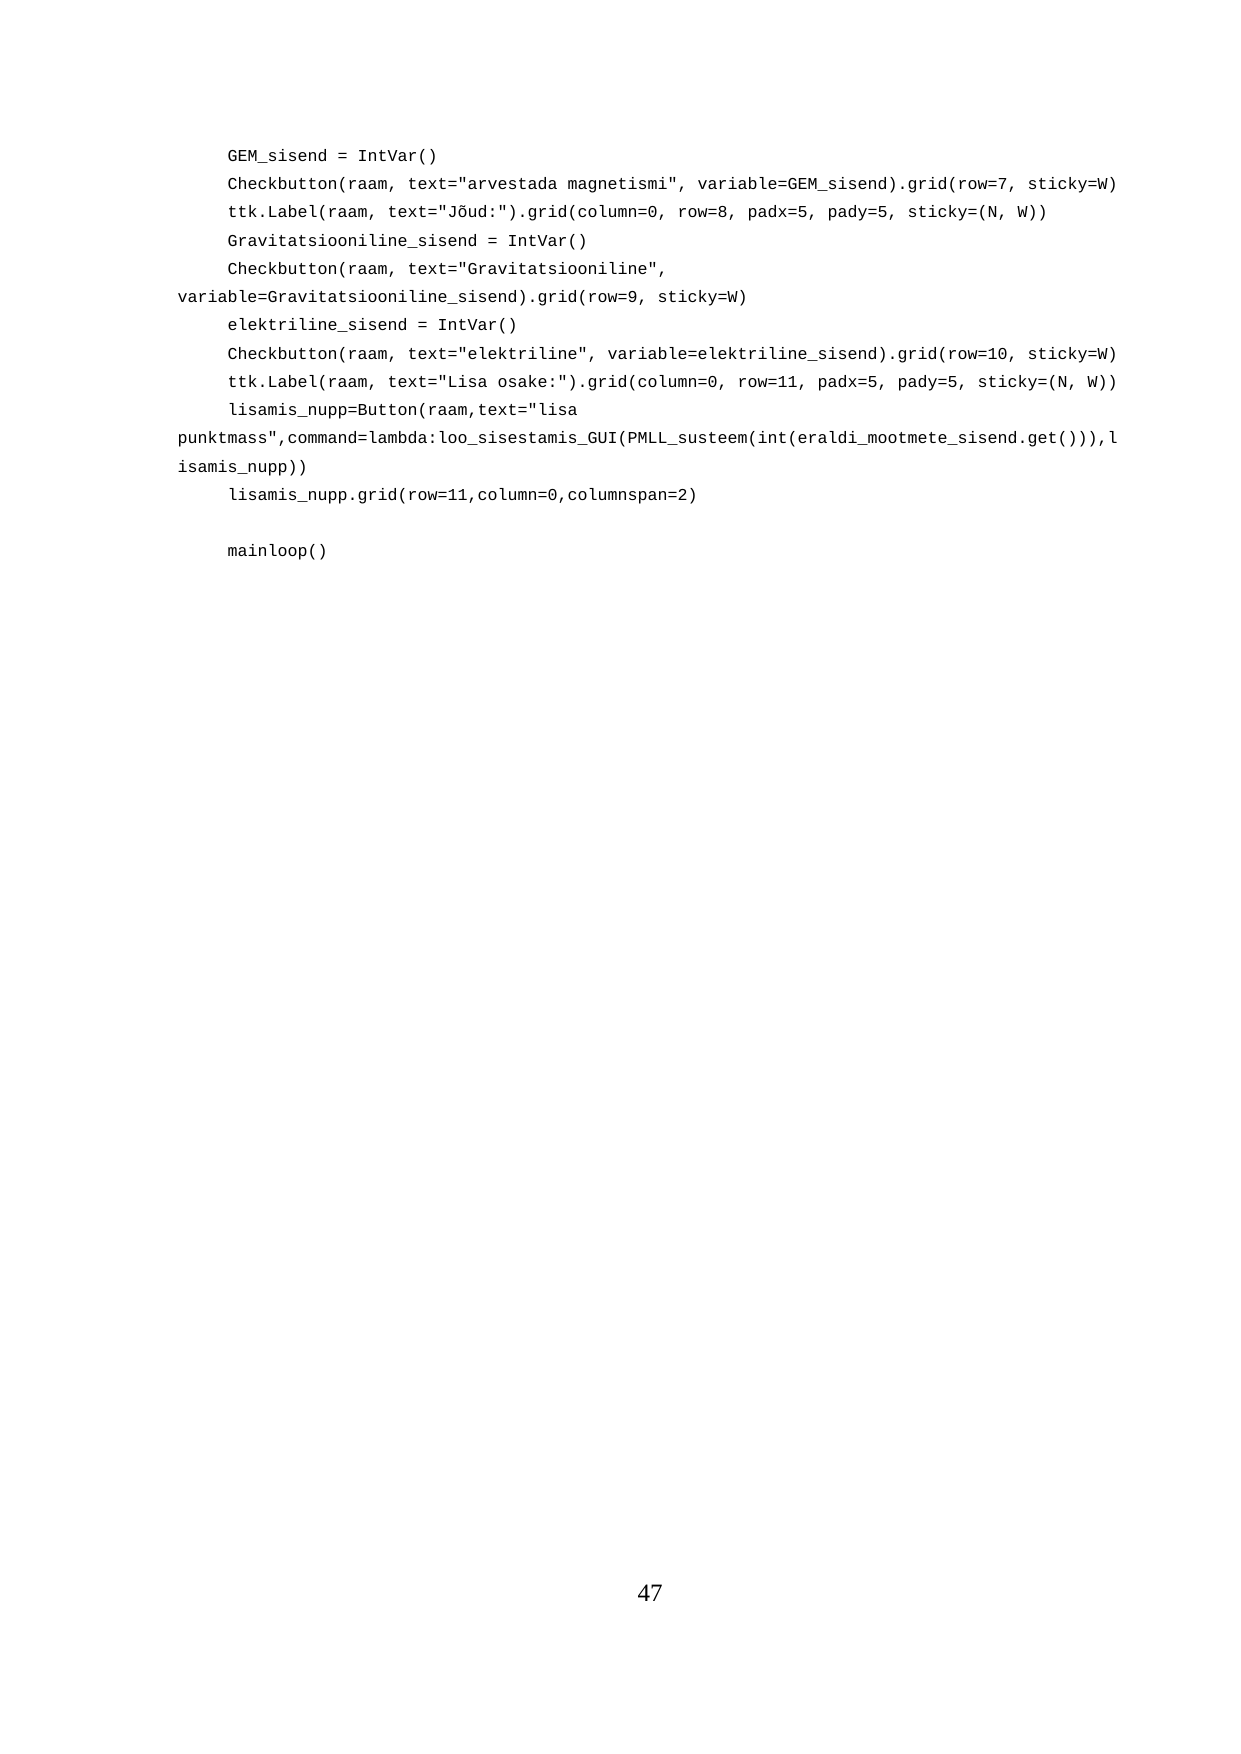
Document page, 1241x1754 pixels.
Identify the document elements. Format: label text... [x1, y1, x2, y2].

text Checkbutton(raam, text="arvestada magnetismi", variable=GEM_sisend).grid(row=7, sticky=W) [177, 176, 1122, 195]
text Gravitatsiooniline_sisend = IntVar() [177, 232, 1122, 251]
text Checkbutton(raam, text="Gravitatsiooniline", variable=Gravitatsiooniline_sisend).grid(row=9, sticky=W) [177, 261, 1122, 308]
text lisamis_nupp.grid(row=11,column=0,columnspan=2) [177, 486, 1122, 505]
text mainloop() [177, 543, 1122, 562]
text Checkbutton(raam, text="elektriline", variable=elektriline_sisend).grid(row=10, sticky=W) [177, 345, 1122, 364]
text GEM_sisend = IntVar() [177, 148, 1122, 166]
text elektriline_sisend = IntVar() [177, 317, 1122, 336]
text ttk.Label(raam, text="Lisa osake:").grid(column=0, row=11, padx=5, pady=5, sticky=(N, W)) [177, 373, 1122, 392]
text lisamis_nupp=Button(raam,text="lisa punktmass",command=lambda:loo_sisestamis_GUI(PMLL_susteem(int(eraldi_mootmete_sisend.get())),lisamis_nupp)) [177, 402, 1122, 477]
text ttk.Label(raam, text="Jõud:").grid(column=0, row=8, padx=5, pady=5, sticky=(N, W)) [177, 204, 1122, 223]
